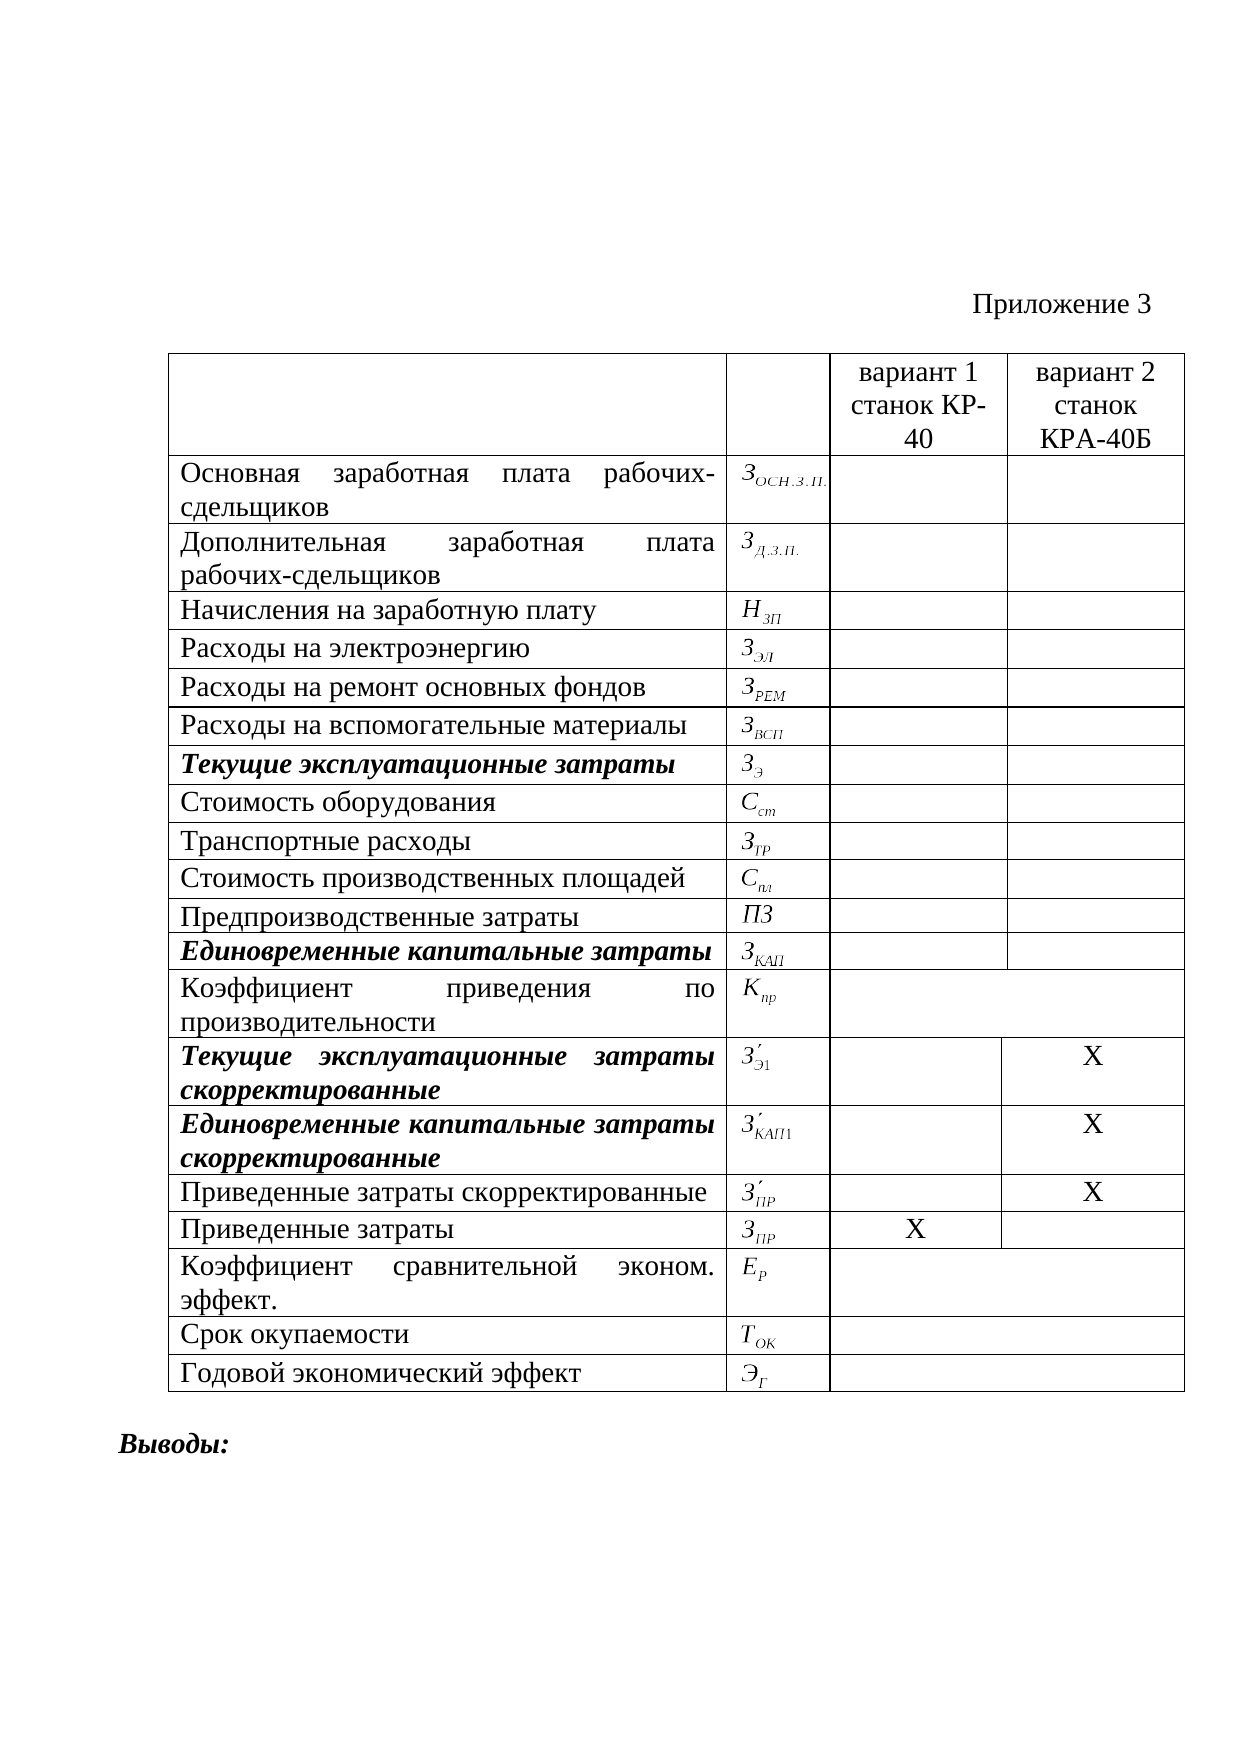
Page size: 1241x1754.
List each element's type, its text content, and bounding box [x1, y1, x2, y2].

table_cell [1008, 524, 1184, 591]
table_header вариант 2 станок КРА-40Б [1008, 354, 1184, 454]
table_cell Расходы на электроэнергию [169, 630, 726, 668]
table_cell [727, 1038, 829, 1105]
table_cell [1008, 746, 1184, 783]
table_cell [1008, 630, 1184, 668]
table_cell Х [1002, 1038, 1184, 1105]
table_cell [727, 592, 829, 629]
table_cell [727, 1355, 829, 1391]
table_cell [831, 1038, 1001, 1105]
table_cell Годовой экономический эффект [169, 1355, 726, 1391]
table_cell [727, 1212, 829, 1247]
table_cell [727, 823, 829, 859]
table_cell [727, 1106, 829, 1173]
table_cell [831, 785, 1007, 822]
table_cell Основная заработная плата рабочих-сдельщиков [169, 456, 726, 523]
table_cell Начисления на заработную плату [169, 592, 726, 629]
table_cell Расходы на вспомогательные материалы [169, 708, 726, 745]
table_cell [727, 1249, 829, 1316]
table_cell Расходы на ремонт основных фондов [169, 669, 726, 706]
table_cell [1008, 823, 1184, 859]
table_cell [1002, 1212, 1184, 1247]
table_cell [831, 1249, 1184, 1316]
table_cell [831, 899, 1007, 932]
table_cell [1008, 669, 1184, 706]
table_cell Дополнительная заработная плата рабочих-сдельщиков [169, 524, 726, 591]
table_cell [831, 933, 1007, 969]
table_cell [727, 456, 829, 523]
table_cell [1008, 592, 1184, 629]
table_cell [1008, 933, 1184, 969]
table_cell [727, 708, 829, 745]
table_cell [727, 933, 829, 969]
table_cell Транспортные расходы [169, 823, 726, 859]
table_cell [727, 524, 829, 591]
table_cell [831, 630, 1007, 668]
table_cell [1008, 899, 1184, 932]
table_cell [727, 746, 829, 783]
table_cell [831, 860, 1007, 898]
table_cell [831, 746, 1007, 783]
table_cell Стоимость производственных площадей [169, 860, 726, 898]
table_cell Срок окупаемости [169, 1317, 726, 1354]
subtitle Выводы: [118, 1426, 1152, 1459]
table_cell Предпроизводственные затраты [169, 899, 726, 932]
table_cell Текущие эксплуатационные затраты [169, 746, 726, 783]
table_cell [727, 785, 829, 822]
table_cell Х [1002, 1175, 1184, 1211]
table_cell Коэффициент сравнительной эконом. эффект. [169, 1249, 726, 1316]
table_cell [831, 669, 1007, 706]
table_cell [831, 823, 1007, 859]
table_header вариант 1 станок КР-40 [831, 354, 1007, 454]
table_cell Единовременные капитальные затраты [169, 933, 726, 969]
table_header [727, 354, 829, 454]
table_cell [727, 1317, 829, 1354]
table_cell Стоимость оборудования [169, 785, 726, 822]
table_header [169, 354, 726, 454]
table_cell [727, 899, 829, 932]
table_cell [831, 1175, 1001, 1211]
table_cell Х [831, 1212, 1001, 1247]
table_cell [831, 592, 1007, 629]
table_cell Текущие эксплуатационные затраты скорректированные [169, 1038, 726, 1105]
table_cell Коэффициент приведения по производительности [169, 970, 726, 1037]
table_cell [727, 970, 829, 1037]
table_cell [1008, 708, 1184, 745]
table_cell [727, 1175, 829, 1211]
table_cell [1008, 456, 1184, 523]
table_cell [831, 970, 1184, 1037]
table_cell [727, 860, 829, 898]
table_cell [1008, 785, 1184, 822]
text Приложение 3 [99, 286, 1152, 319]
table_cell Единовременные капитальные затраты скорректированные [169, 1106, 726, 1173]
table_cell [831, 1106, 1001, 1173]
table_cell [831, 524, 1007, 591]
table_cell [831, 1355, 1184, 1391]
table_cell [831, 1317, 1184, 1354]
table_cell [831, 456, 1007, 523]
table_cell [1008, 860, 1184, 898]
table_cell [727, 669, 829, 706]
table_cell [831, 708, 1007, 745]
table_cell [727, 630, 829, 668]
table_cell Приведенные затраты [169, 1212, 726, 1247]
table_cell Приведенные затраты скорректированные [169, 1175, 726, 1211]
table_cell Х [1002, 1106, 1184, 1173]
